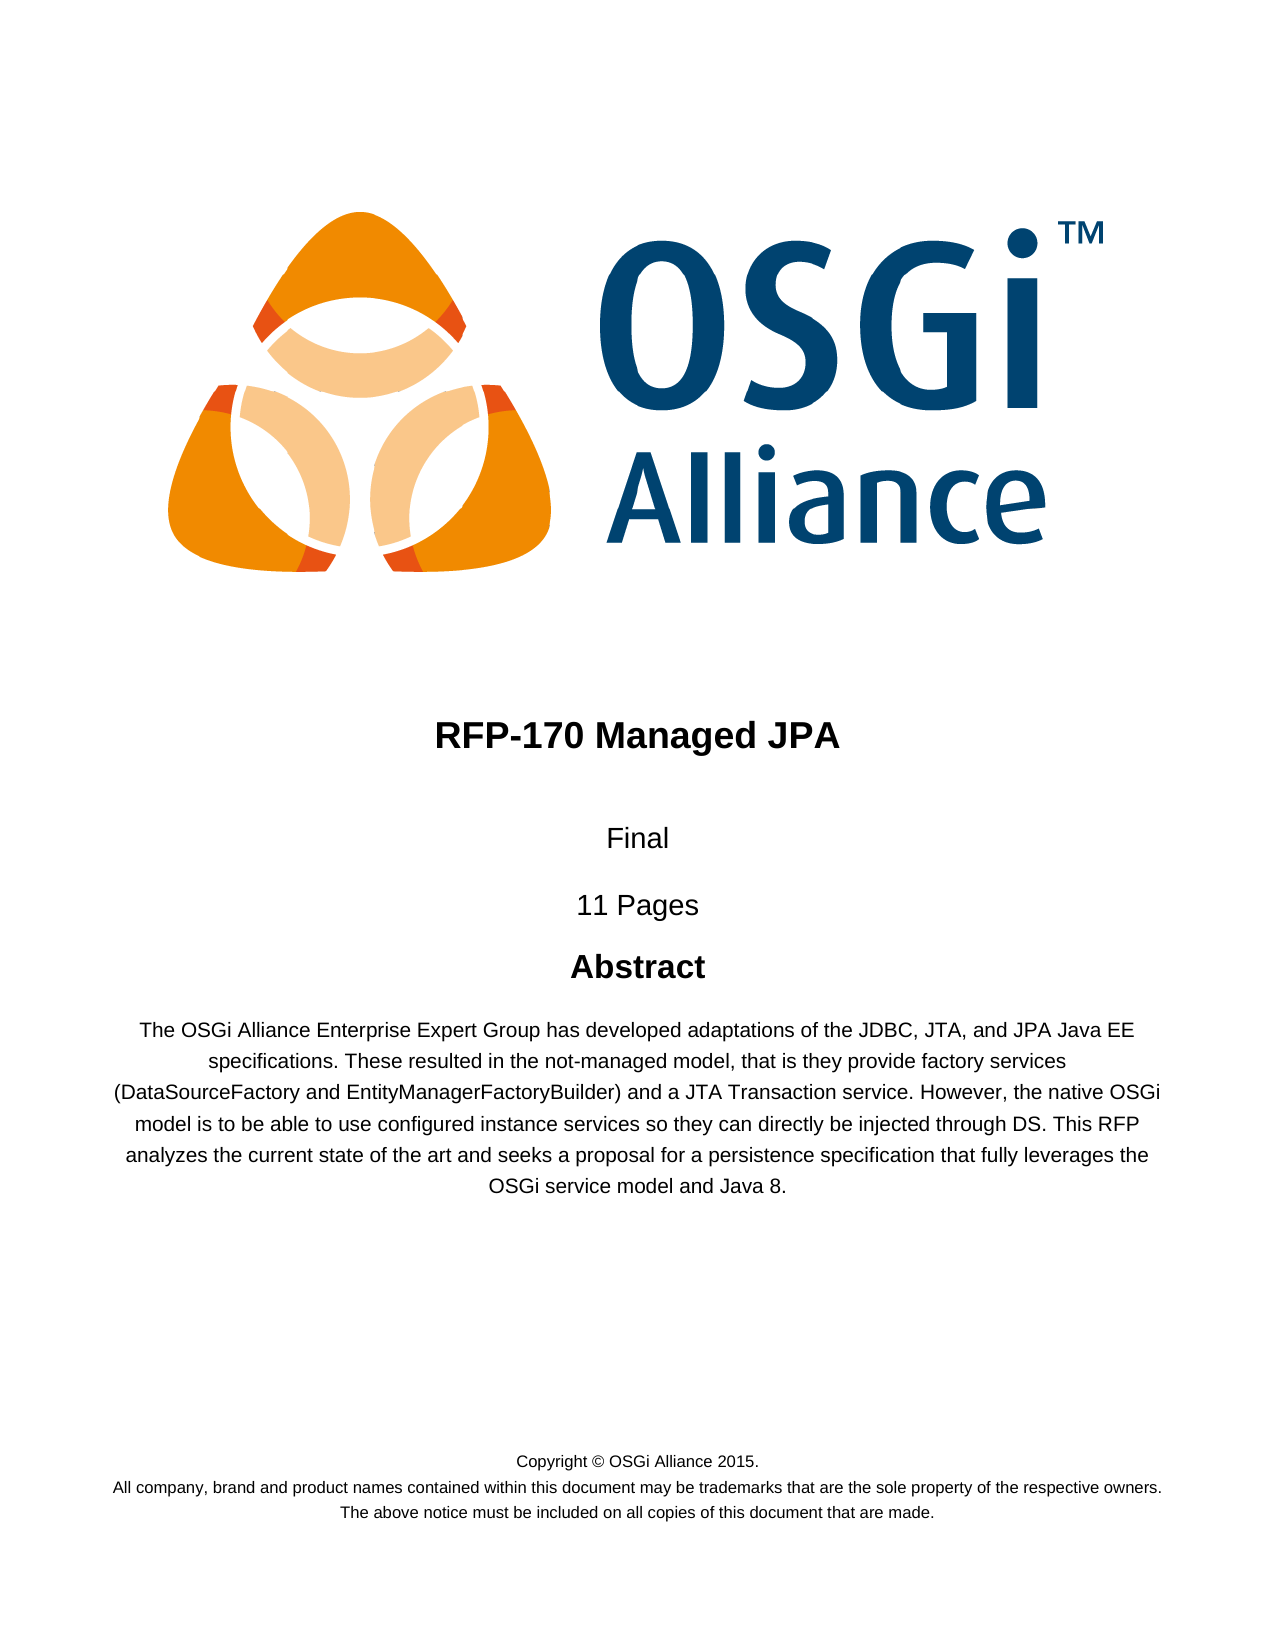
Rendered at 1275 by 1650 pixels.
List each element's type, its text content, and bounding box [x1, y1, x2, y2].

text Abstract [112, 947, 1162, 985]
picture [112, 158, 1163, 626]
title RFP-170 Managed JPA [112, 714, 1162, 757]
title Final 11 Pages [112, 821, 1162, 922]
text The OSGi Alliance Enterprise Expert Group has developed adaptations of the JDBC, JTA, and JPA Java EE specifications. These resulted in the not-managed model, that is they provide factory services (DataSourceFactory and EntityManagerFactoryBuilder) and a JTA Transaction service. However, the native OSGi model is to be able to use configured instance services so they can directly be injected through DS. This RFP analyzes the current state of the art and seeks a proposal for a persistence specification that fully leverages the OSGi service model and Java 8. [112, 1010, 1162, 1198]
